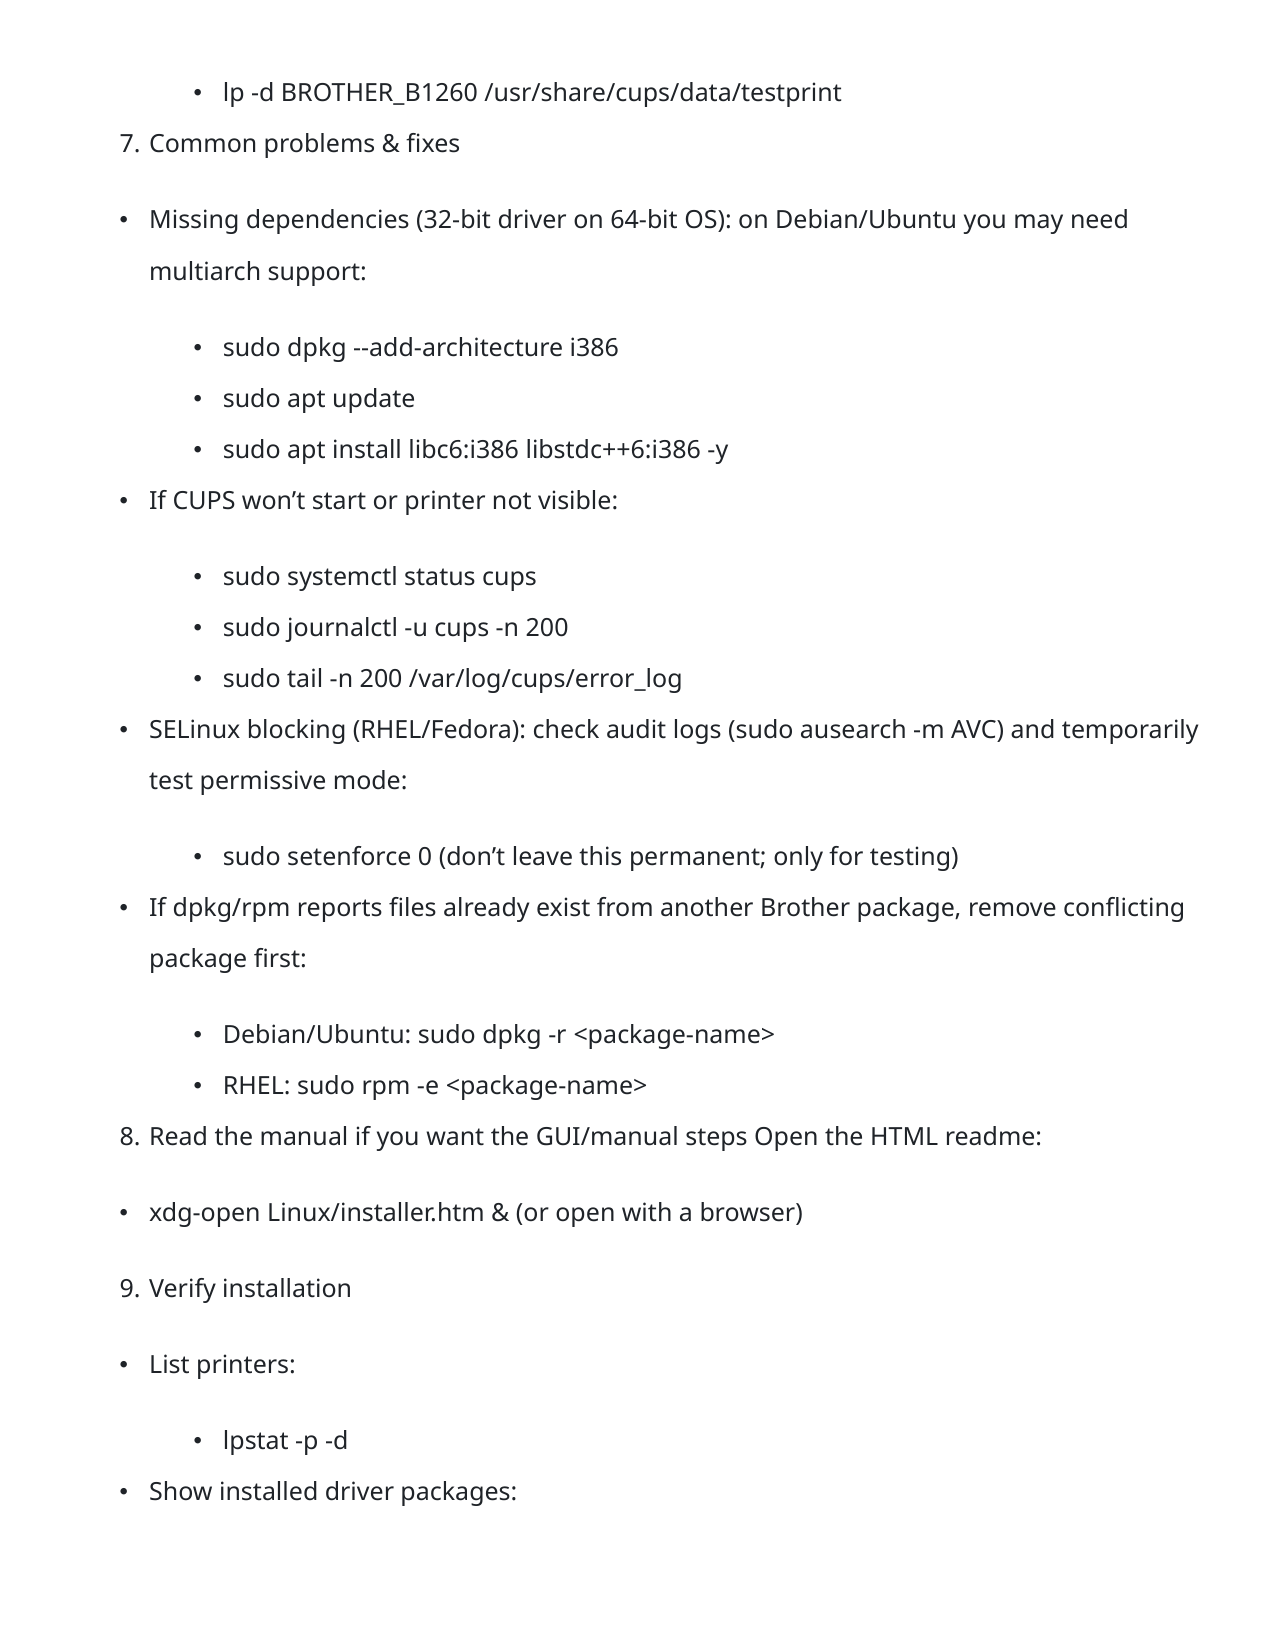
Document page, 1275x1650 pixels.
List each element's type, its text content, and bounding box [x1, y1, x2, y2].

list sudo tail -n 200 /var/log/cups/error_log [193, 660, 1200, 694]
list RHEL: sudo rpm -e <package-name> [193, 1068, 1200, 1102]
list SELinux blocking (RHEL/Fedora): check audit logs (sudo ausearch -m AVC) and temporarily test permissive mode: [119, 711, 1200, 797]
list Common problems & fixes [119, 126, 1200, 160]
list sudo apt update [193, 380, 1200, 414]
list lp -d BROTHER_B1260 /usr/share/cups/data/testprint [193, 75, 1200, 109]
list sudo setenforce 0 (don’t leave this permanent; only for testing) [193, 838, 1200, 873]
list lpstat -p -d [193, 1423, 1200, 1457]
list Verify installation [119, 1271, 1200, 1305]
list If CUPS won’t start or printer not visible: [119, 482, 1200, 516]
list If dpkg/rpm reports files already exist from another Brother package, remove conflicting package first: [119, 889, 1200, 975]
list Missing dependencies (32-bit driver on 64-bit OS): on Debian/Ubuntu you may need multiarch support: [119, 202, 1200, 287]
list Debian/Ubuntu: sudo dpkg -r <package-name> [193, 1017, 1200, 1051]
list xdg-open Linux/installer.htm & (or open with a browser) [119, 1195, 1200, 1229]
list Read the manual if you want the GUI/manual steps Open the HTML readme: [119, 1119, 1200, 1153]
list sudo systemctl status cups [193, 558, 1200, 592]
list sudo dpkg --add-architecture i386 [193, 329, 1200, 363]
list Show installed driver packages: [119, 1474, 1200, 1508]
list sudo journalctl -u cups -n 200 [193, 609, 1200, 643]
list List printers: [119, 1347, 1200, 1381]
list sudo apt install libc6:i386 libstdc++6:i386 -y [193, 431, 1200, 465]
